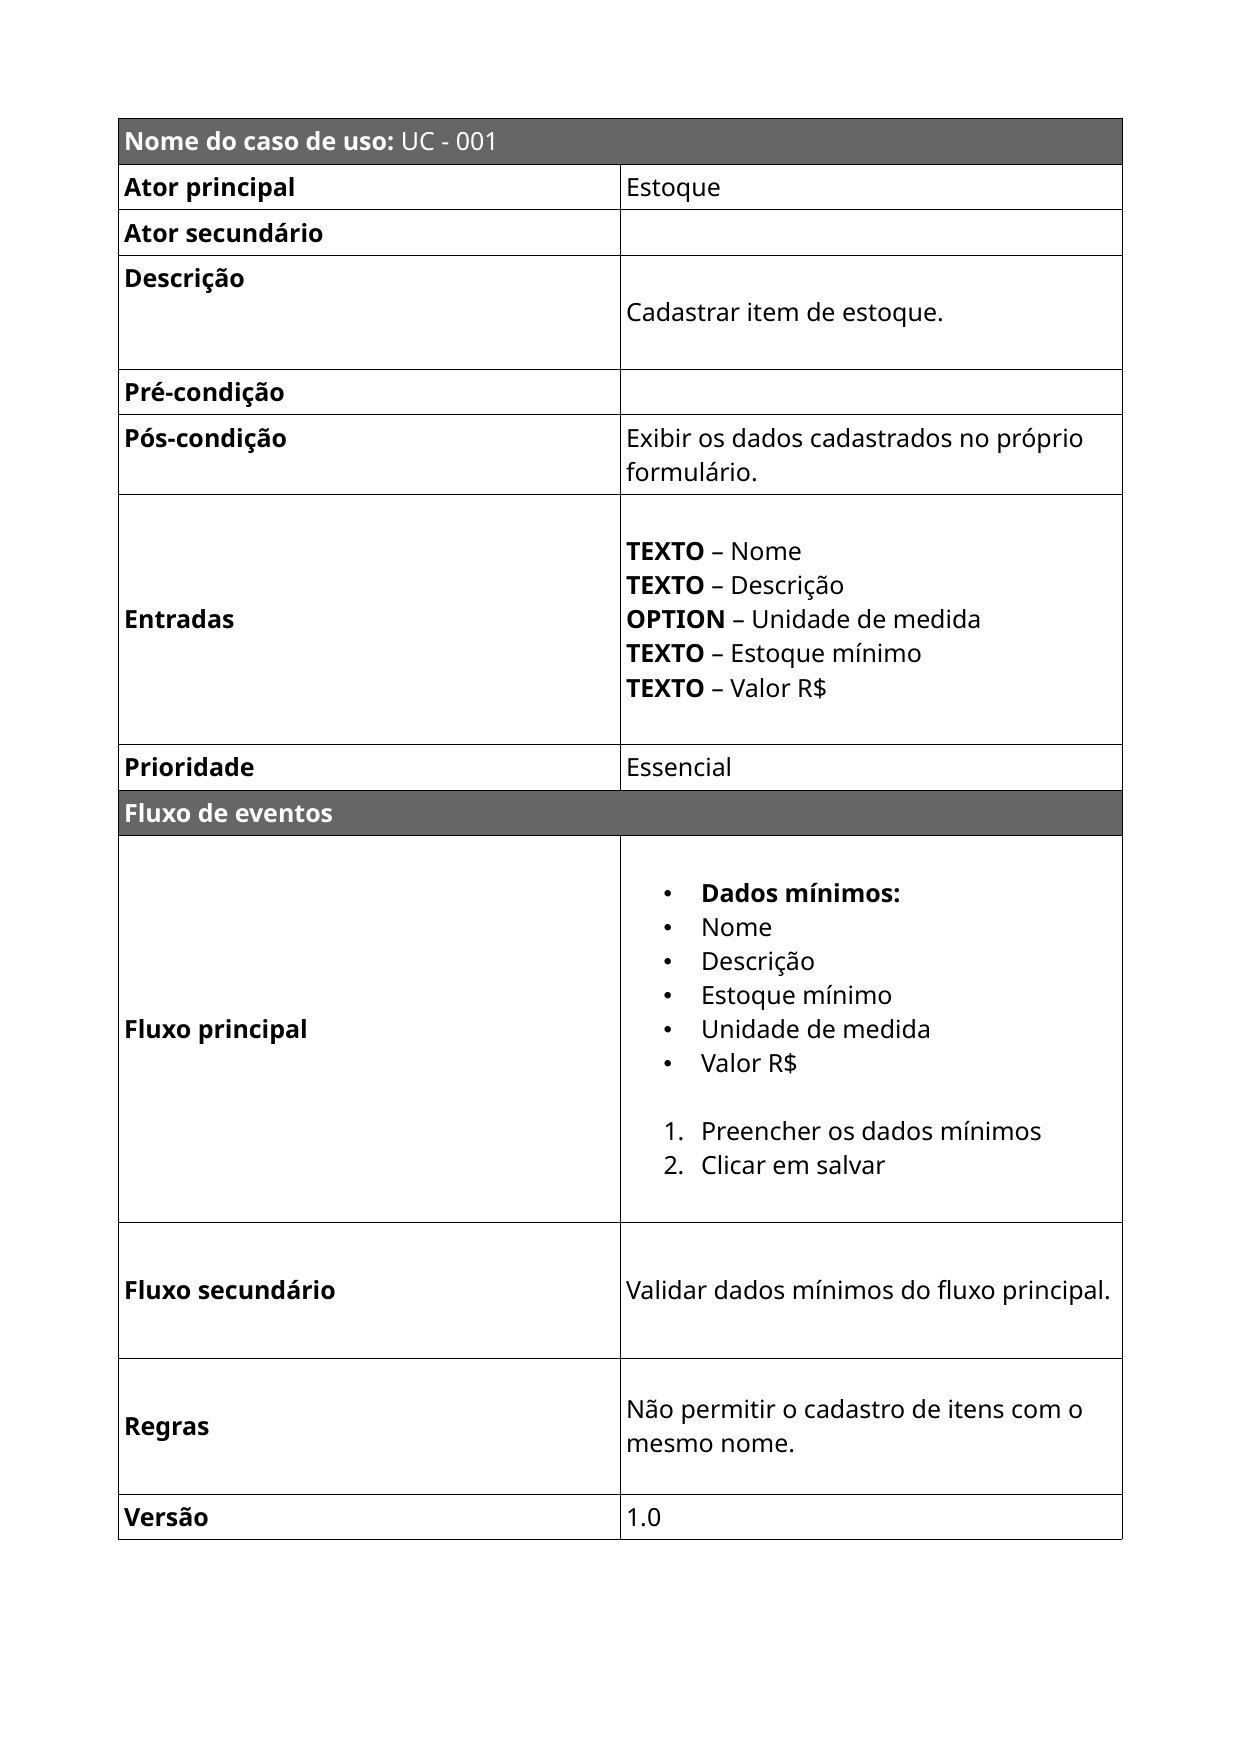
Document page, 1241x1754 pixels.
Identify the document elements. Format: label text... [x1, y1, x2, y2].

table_cell Pré-condição [119, 370, 620, 414]
table_cell Validar dados mínimos do fluxo principal. [621, 1223, 1122, 1357]
table_cell [621, 370, 1122, 414]
table_cell Não permitir o cadastro de itens com o mesmo nome. [621, 1359, 1122, 1493]
table_cell Fluxo principal [119, 836, 620, 1222]
table_cell TEXTO – Nome TEXTO – Descrição OPTION – Unidade de medida TEXTO – Estoque mínimo TEXTO – Valor R$ [621, 495, 1122, 744]
table_cell Ator principal [119, 165, 620, 209]
table_cell Versão [119, 1495, 620, 1539]
table_cell Fluxo de eventos [119, 791, 1122, 835]
table_header Nome do caso de uso: UC - 001 [119, 119, 1122, 164]
table_cell Entradas [119, 495, 620, 744]
table_cell Prioridade [119, 745, 620, 790]
table_cell Regras [119, 1359, 620, 1493]
table_cell Essencial [621, 745, 1122, 790]
table_cell 1.0 [621, 1495, 1122, 1539]
table_cell [621, 210, 1122, 255]
table_cell Cadastrar item de estoque. [621, 256, 1122, 369]
table_cell Dados mínimos: Nome Descrição Estoque mínimo Unidade de medida Valor R$ Preencher os dados mínimos Clicar em salvar [621, 836, 1122, 1222]
table_cell Fluxo secundário [119, 1223, 620, 1357]
table_cell Estoque [621, 165, 1122, 209]
table_cell Ator secundário [119, 210, 620, 255]
table_cell Exibir os dados cadastrados no próprio formulário. [621, 415, 1122, 494]
table_cell Descrição [119, 256, 620, 369]
table_cell Pós-condição [119, 415, 620, 494]
